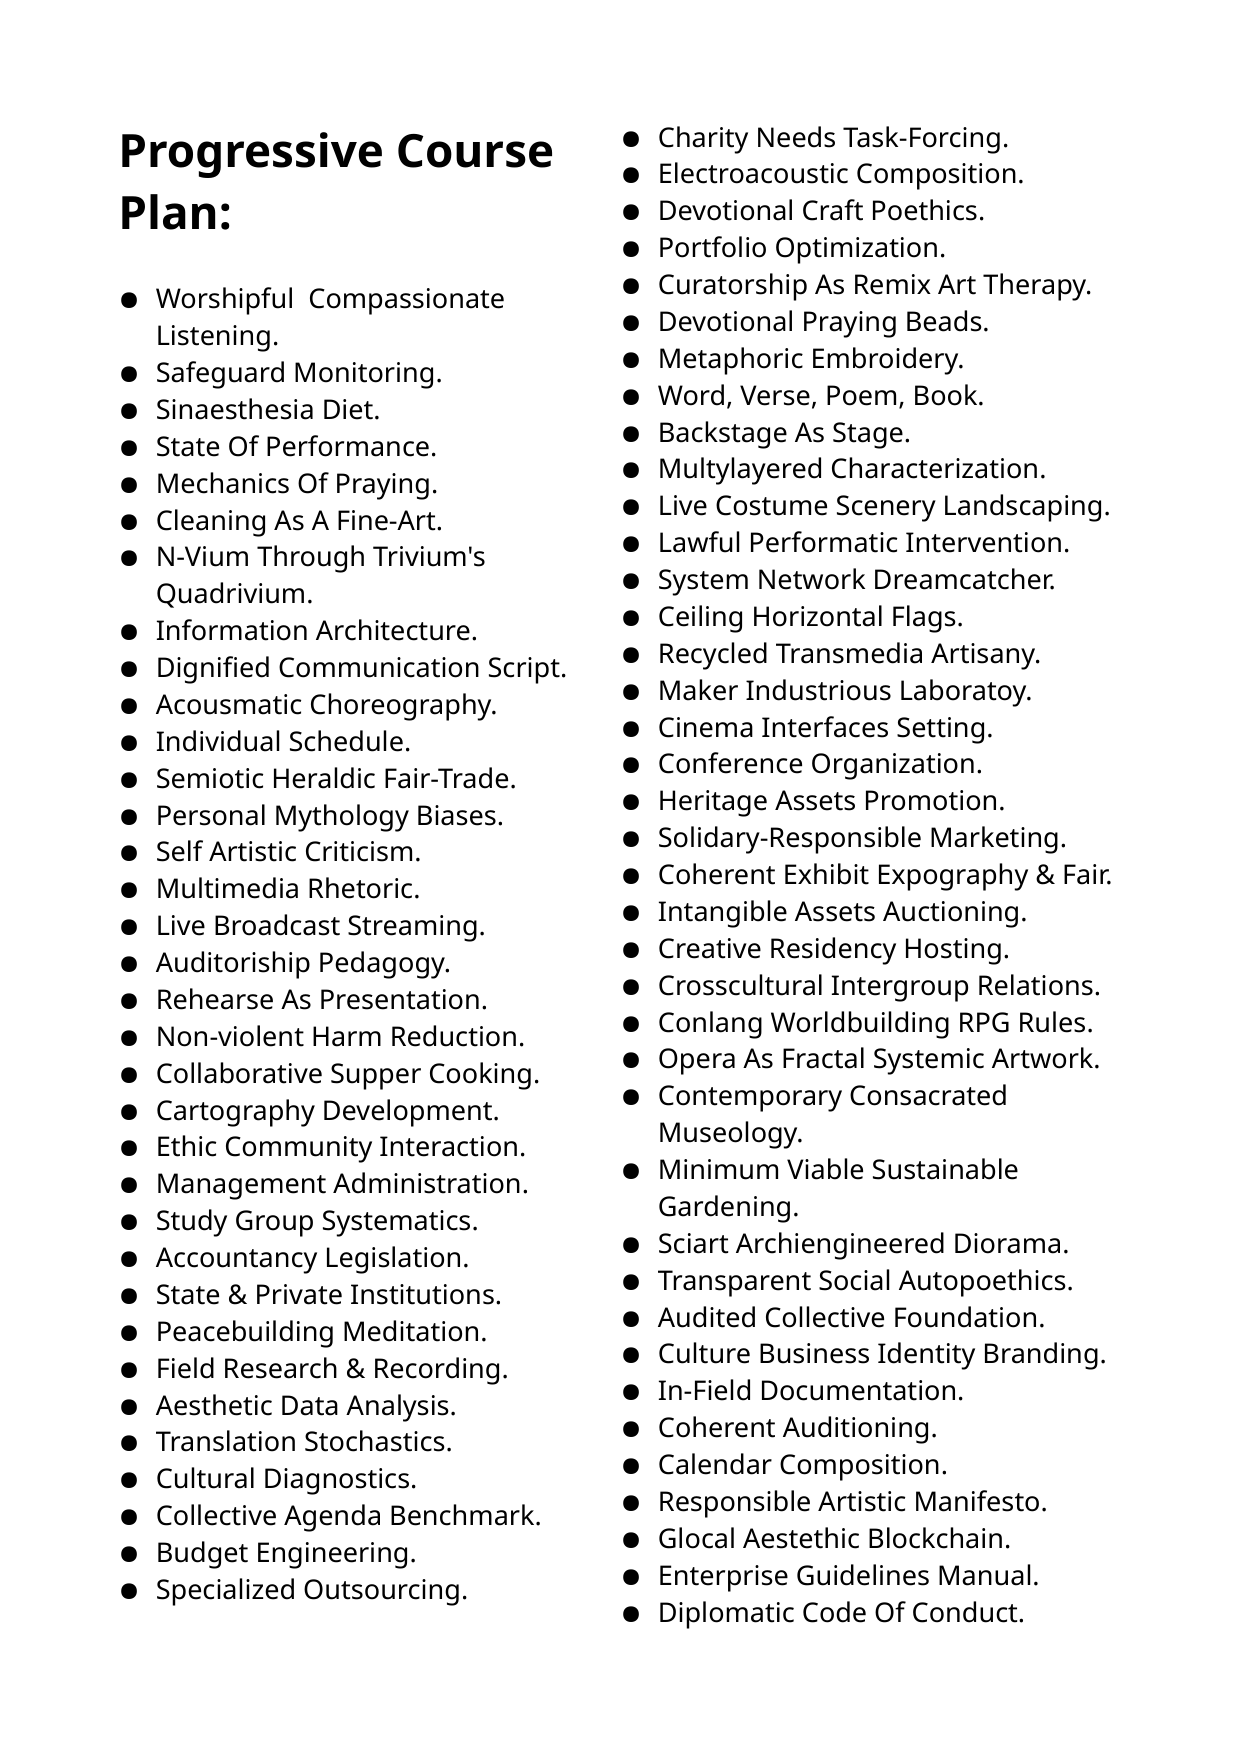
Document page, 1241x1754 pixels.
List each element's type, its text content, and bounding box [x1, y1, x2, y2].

list Glocal Aestethic Blockchain. [620, 1519, 1122, 1556]
list Heritage Assets Promotion. [620, 782, 1122, 819]
list Conference Organization. [620, 745, 1122, 782]
list Field Research & Recording. [118, 1349, 620, 1386]
list Creative Residency Hosting. [620, 929, 1122, 966]
list Cartography Development. [118, 1091, 620, 1128]
list Diplomatic Code Of Conduct. [620, 1593, 1122, 1630]
list Opera As Fractal Systemic Artwork. [620, 1040, 1122, 1077]
list Electroacoustic Composition. [620, 155, 1122, 192]
list Dignified Communication Script. [118, 648, 620, 685]
list Management Administration. [118, 1165, 620, 1202]
list Coherent Exhibit Expography & Fair. [620, 856, 1122, 892]
list State Of Performance. [118, 427, 620, 464]
list Semiotic Heraldic Fair-Trade. [118, 759, 620, 796]
list Intangible Assets Auctioning. [620, 892, 1122, 929]
list Lawful Performatic Intervention. [620, 524, 1122, 561]
list Portfolio Optimization. [620, 229, 1122, 266]
list Budget Engineering. [118, 1533, 620, 1570]
list Ceiling Horizontal Flags. [620, 597, 1122, 634]
list Minimum Viable Sustainable Gardening. [620, 1151, 1122, 1224]
list Sciart Archiengineered Diorama. [620, 1224, 1122, 1261]
list Self Artistic Criticism. [118, 833, 620, 870]
list Information Architecture. [118, 612, 620, 648]
list Audited Collective Foundation. [620, 1298, 1122, 1335]
list Responsible Artistic Manifesto. [620, 1482, 1122, 1519]
list Specialized Outsourcing. [118, 1570, 620, 1607]
list Cinema Interfaces Setting. [620, 708, 1122, 745]
list Mechanics Of Praying. [118, 464, 620, 501]
list Culture Business Identity Branding. [620, 1335, 1122, 1372]
list Contemporary Consacrated Museology. [620, 1077, 1122, 1151]
list Coherent Auditioning. [620, 1409, 1122, 1446]
list Collaborative Supper Cooking. [118, 1054, 620, 1091]
list Transparent Social Autopoethics. [620, 1261, 1122, 1298]
list Maker Industrious Laboratoy. [620, 671, 1122, 708]
list Devotional Praying Beads. [620, 302, 1122, 339]
list Worshipful Compassionate Listening. [118, 280, 620, 353]
list Solidary-Responsible Marketing. [620, 819, 1122, 856]
list Curatorship As Remix Art Therapy. [620, 266, 1122, 302]
list Word, Verse, Poem, Book. [620, 376, 1122, 413]
list Crosscultural Intergroup Relations. [620, 966, 1122, 1003]
list Aesthetic Data Analysis. [118, 1386, 620, 1423]
list Non-violent Harm Reduction. [118, 1017, 620, 1054]
list Enterprise Guidelines Manual. [620, 1556, 1122, 1593]
list Live Costume Scenery Landscaping. [620, 487, 1122, 524]
list Peacebuilding Meditation. [118, 1312, 620, 1349]
list State & Private Institutions. [118, 1275, 620, 1312]
list Study Group Systematics. [118, 1202, 620, 1238]
list Charity Needs Task-Forcing. [620, 118, 1122, 155]
list In-Field Documentation. [620, 1372, 1122, 1409]
list Backstage As Stage. [620, 413, 1122, 450]
list Cultural Diagnostics. [118, 1460, 620, 1497]
list Rehearse As Presentation. [118, 980, 620, 1017]
list Multimedia Rhetoric. [118, 870, 620, 907]
list N-Vium Through Trivium's Quadrivium. [118, 538, 620, 612]
list Acousmatic Choreography. [118, 685, 620, 722]
list Live Broadcast Streaming. [118, 907, 620, 943]
list Metaphoric Embroidery. [620, 339, 1122, 376]
list Ethic Community Interaction. [118, 1128, 620, 1165]
list Multylayered Characterization. [620, 450, 1122, 487]
list System Network Dreamcatcher. [620, 561, 1122, 597]
list Safeguard Monitoring. [118, 353, 620, 390]
list Calendar Composition. [620, 1446, 1122, 1482]
list Translation Stochastics. [118, 1423, 620, 1460]
list Collective Agenda Benchmark. [118, 1497, 620, 1533]
text Progressive Course Plan: [118, 118, 620, 243]
list Auditoriship Pedagogy. [118, 943, 620, 980]
list Recycled Transmedia Artisany. [620, 634, 1122, 671]
list Accountancy Legislation. [118, 1238, 620, 1275]
list Conlang Worldbuilding RPG Rules. [620, 1003, 1122, 1040]
list Cleaning As A Fine-Art. [118, 501, 620, 538]
list Personal Mythology Biases. [118, 796, 620, 833]
list Devotional Craft Poethics. [620, 192, 1122, 229]
list Sinaesthesia Diet. [118, 390, 620, 427]
list Individual Schedule. [118, 722, 620, 759]
